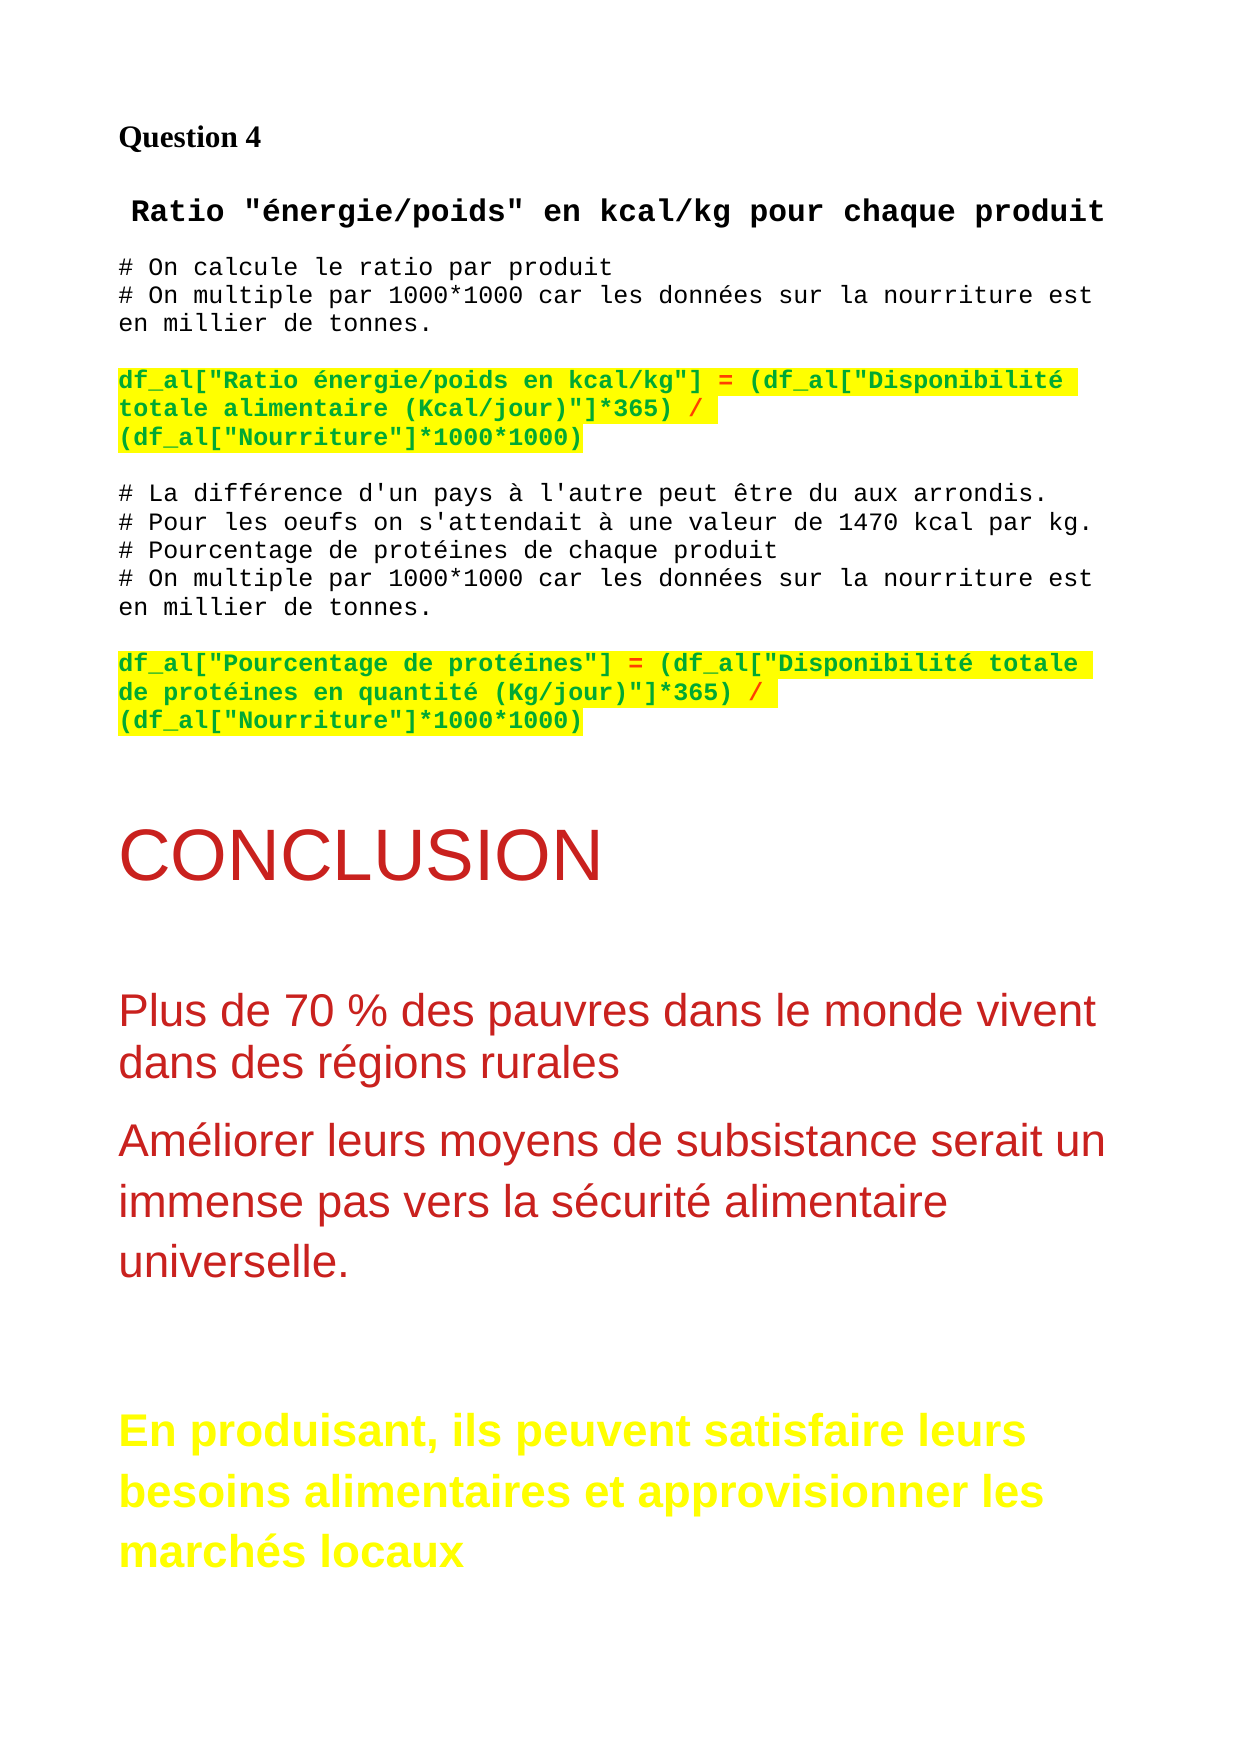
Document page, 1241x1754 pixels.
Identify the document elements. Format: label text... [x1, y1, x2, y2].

text # On calcule le ratio par produit [118, 254, 1122, 283]
text CONCLUSION [118, 812, 1122, 896]
text # La différence d'un pays à l'autre peut être du aux arrondis. [118, 481, 1122, 509]
text # On multiple par 1000*1000 car les données sur la nourriture est en millier de tonnes. [118, 566, 1122, 623]
subtitle Question 4 [118, 118, 1122, 154]
text # On multiple par 1000*1000 car les données sur la nourriture est en millier de tonnes. [118, 283, 1122, 339]
text # Pourcentage de protéines de chaque produit [118, 538, 1122, 566]
text # Pour les oeufs on s'attendait à une valeur de 1470 kcal par kg. [118, 509, 1122, 538]
text En produisant, ils peuvent satisfaire leurs besoins alimentaires et approvisionner les marchés locaux [118, 1404, 1122, 1578]
text Améliorer leurs moyens de subsistance serait un immense pas vers la sécurité alimentaire universelle. [118, 1114, 1122, 1287]
text Plus de 70 % des pauvres dans le monde vivent dans des régions rurales [118, 983, 1122, 1089]
text Ratio "énergie/poids" en kcal/kg pour chaque produit [118, 195, 1122, 231]
text df_al["Ratio énergie/poids en kcal/kg"] = (df_al["Disponibilité totale alimentaire (Kcal/jour)"]*365) / (df_al["Nourriture"]*1000*1000) [118, 368, 1122, 453]
text df_al["Pourcentage de protéines"] = (df_al["Disponibilité totale de protéines en quantité (Kg/jour)"]*365) / (df_al["Nourriture"]*1000*1000) [118, 651, 1122, 736]
